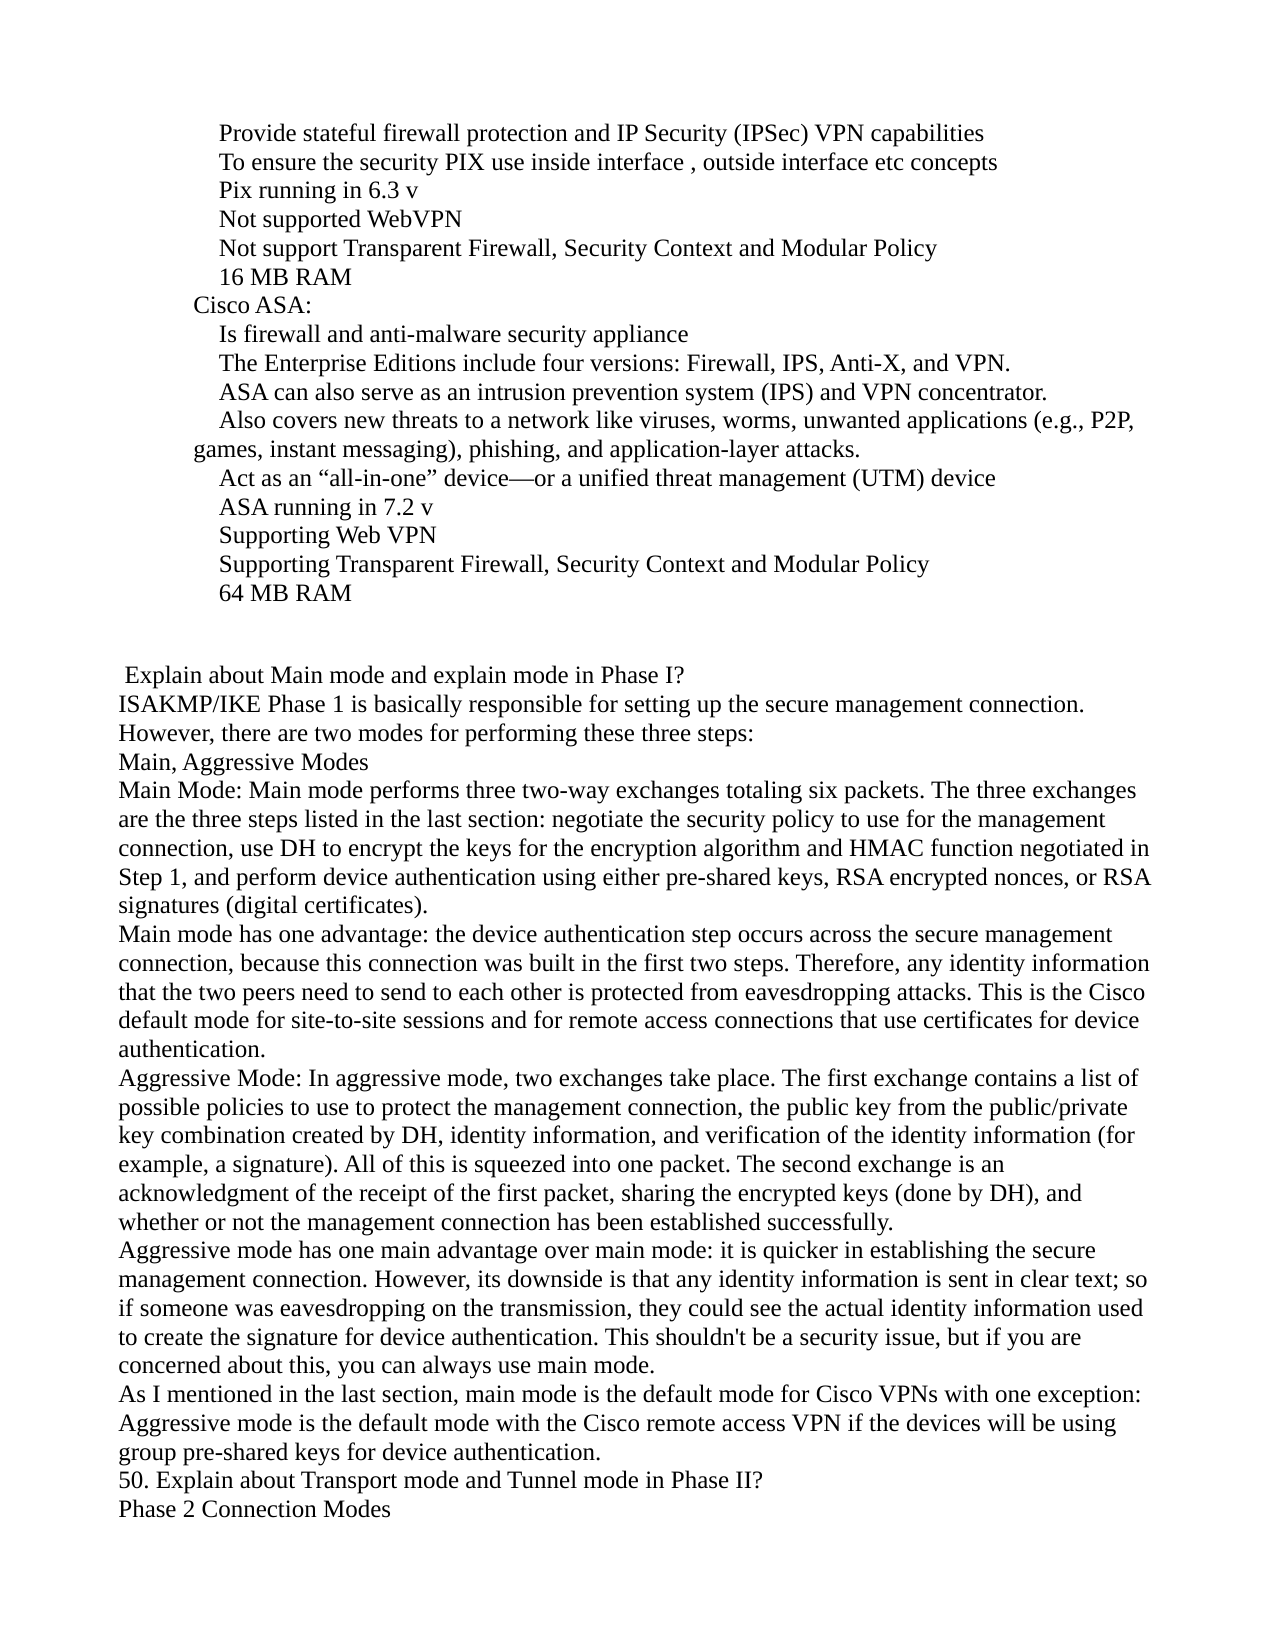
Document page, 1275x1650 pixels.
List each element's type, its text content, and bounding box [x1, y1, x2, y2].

text Explain about Main mode and explain mode in Phase I? ISAKMP/IKE Phase 1 is basically responsible for setting up the secure management connection. However, there are two modes for performing these three steps: Main, Aggressive Modes Main Mode: Main mode performs three two-way exchanges totaling six packets. The three exchanges are the three steps listed in the last section: negotiate the security policy to use for the management connection, use DH to encrypt the keys for the encryption algorithm and HMAC function negotiated in Step 1, and perform device authentication using either pre-shared keys, RSA encrypted nonces, or RSA signatures (digital certificates). Main mode has one advantage: the device authentication step occurs across the secure management connection, because this connection was built in the first two steps. Therefore, any identity information that the two peers need to send to each other is protected from eavesdropping attacks. This is the Cisco default mode for site-to-site sessions and for remote access connections that use certificates for device authentication. Aggressive Mode: In aggressive mode, two exchanges take place. The first exchange contains a list of possible policies to use to protect the management connection, the public key from the public/private key combination created by DH, identity information, and verification of the identity information (for example, a signature). All of this is squeezed into one packet. The second exchange is an acknowledgment of the receipt of the first packet, sharing the encrypted keys (done by DH), and whether or not the management connection has been established successfully. Aggressive mode has one main advantage over main mode: it is quicker in establishing the secure management connection. However, its downside is that any identity information is sent in clear text; so if someone was eavesdropping on the transmission, they could see the actual identity information used to create the signature for device authentication. This shouldn't be a security issue, but if you are concerned about this, you can always use main mode. As I mentioned in the last section, main mode is the default mode for Cisco VPNs with one exception: Aggressive mode is the default mode with the Cisco remote access VPN if the devices will be using group pre-shared keys for device authentication. 50. Explain about Transport mode and Tunnel mode in Phase II? Phase 2 Connection Modes [118, 661, 1157, 1523]
list  Provide stateful firewall protection and IP Security (IPSec) VPN capabilities  To ensure the security PIX use inside interface , outside interface etc concepts  Pix running in 6.3 v  Not supported WebVPN  Not support Transparent Firewall, Security Context and Modular Policy  16 MB RAM Cisco ASA:  Is firewall and anti-malware security appliance  The Enterprise Editions include four versions: Firewall, IPS, Anti-X, and VPN.  ASA can also serve as an intrusion prevention system (IPS) and VPN concentrator.  Also covers new threats to a network like viruses, worms, unwanted applications (e.g., P2P, games, instant messaging), phishing, and application-layer attacks.  Act as an “all-in-one” device—or a unified threat management (UTM) device  ASA running in 7.2 v  Supporting Web VPN  Supporting Transparent Firewall, Security Context and Modular Policy  64 MB RAM [156, 118, 1157, 607]
